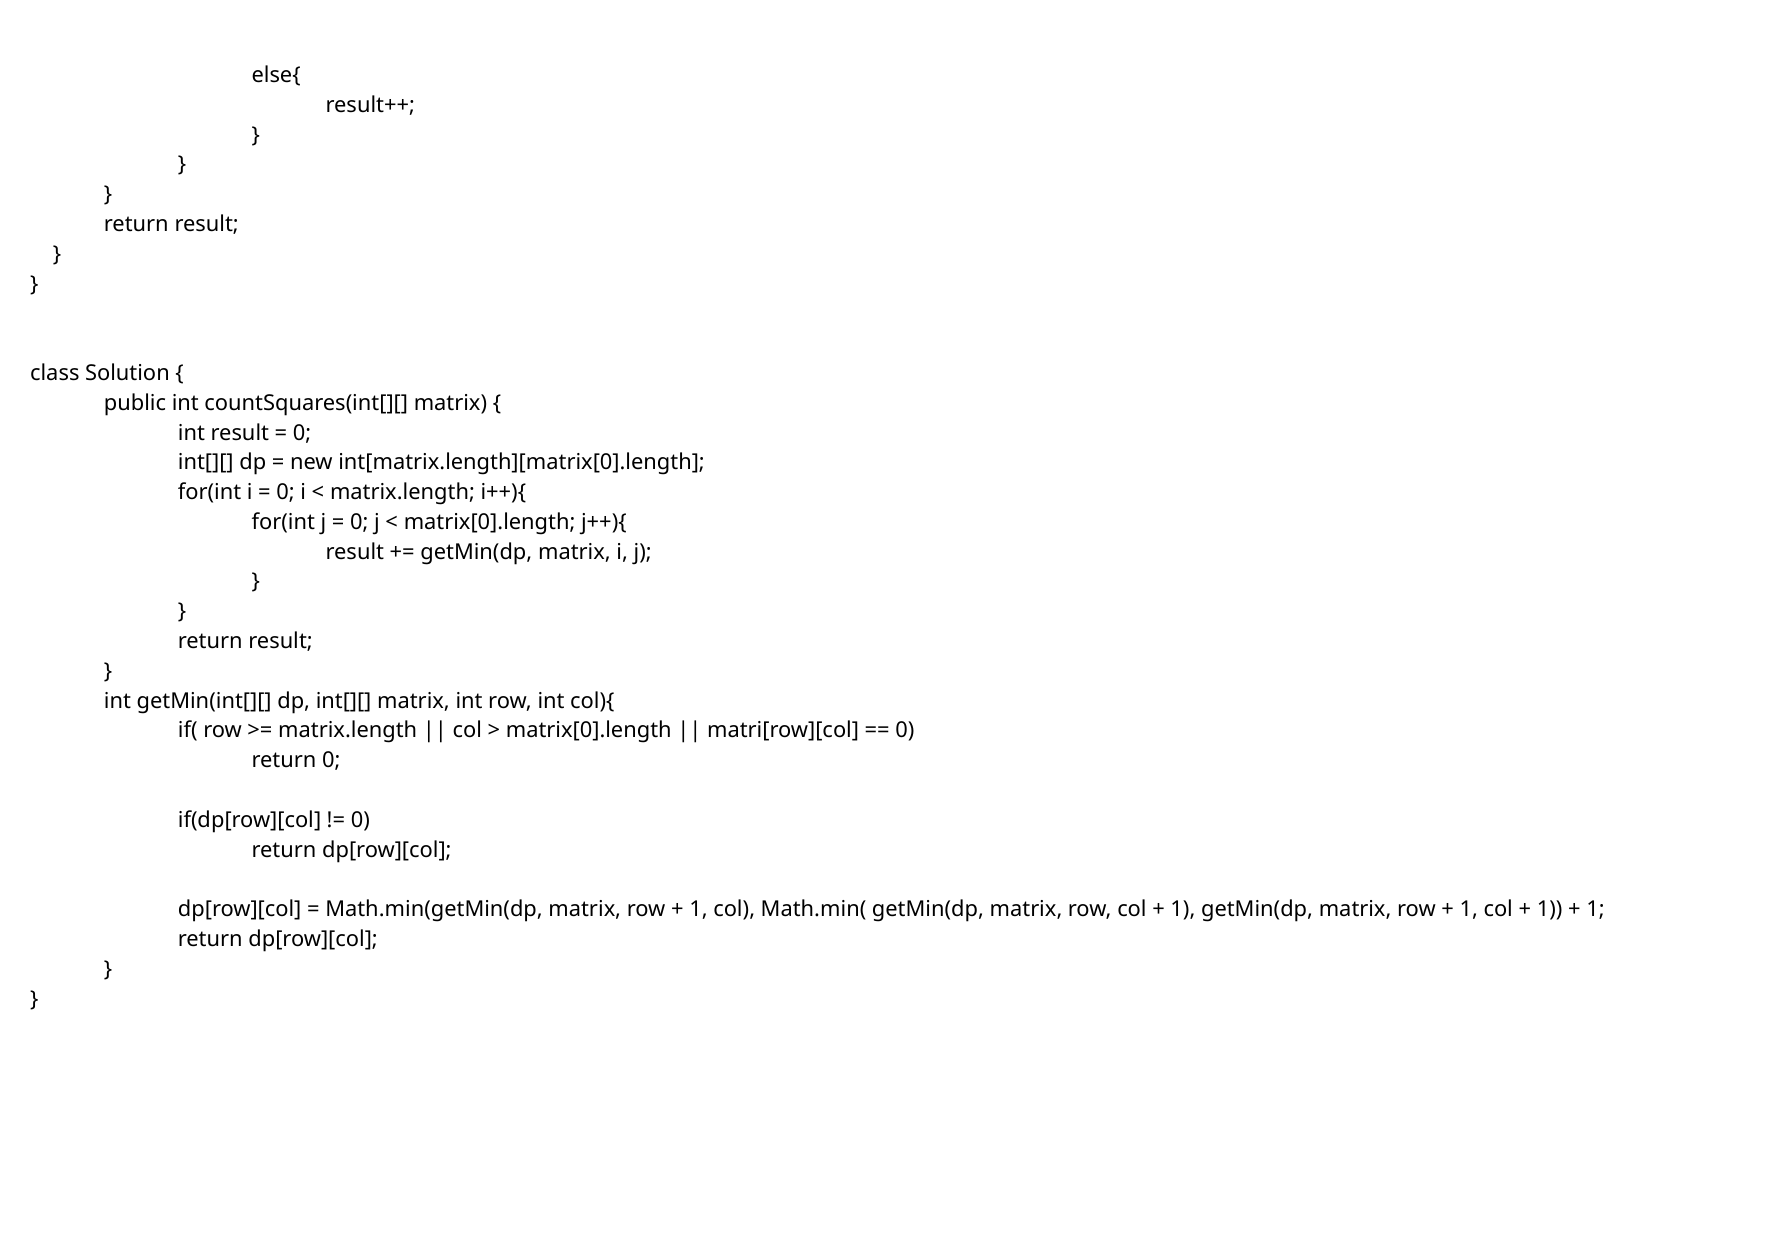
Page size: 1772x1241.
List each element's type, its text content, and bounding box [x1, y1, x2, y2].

text return result; [30, 208, 1772, 238]
text dp[row][col] = Math.min(getMin(dp, matrix, row + 1, col), Math.min( getMin(dp, matrix, row, col + 1), getMin(dp, matrix, row + 1, col + 1)) + 1; [30, 893, 1772, 923]
text } [30, 983, 1772, 1012]
text int getMin(int[][] dp, int[][] matrix, int row, int col){ [30, 685, 1772, 714]
text return result; [30, 625, 1772, 655]
text } [30, 238, 1772, 268]
text class Solution { [30, 357, 1772, 387]
text for(int j = 0; j < matrix[0].length; j++){ [30, 506, 1772, 536]
text } [30, 178, 1772, 208]
text result += getMin(dp, matrix, i, j); [30, 536, 1772, 566]
text } [30, 655, 1772, 685]
text public int countSquares(int[][] matrix) { [30, 387, 1772, 417]
text } [30, 148, 1772, 178]
text int result = 0; [30, 417, 1772, 446]
text return dp[row][col]; [30, 923, 1772, 953]
text if( row >= matrix.length || col > matrix[0].length || matri[row][col] == 0) [30, 714, 1772, 744]
text } [30, 268, 1772, 297]
text result++; [30, 89, 1772, 119]
text } [30, 595, 1772, 625]
text return dp[row][col]; [30, 834, 1772, 863]
text for(int i = 0; i < matrix.length; i++){ [30, 476, 1772, 506]
text int[][] dp = new int[matrix.length][matrix[0].length]; [30, 446, 1772, 476]
text return 0; [30, 744, 1772, 774]
text if(dp[row][col] != 0) [30, 804, 1772, 834]
text } [30, 566, 1772, 595]
text else{ [30, 59, 1772, 89]
text } [30, 119, 1772, 148]
text } [30, 953, 1772, 983]
